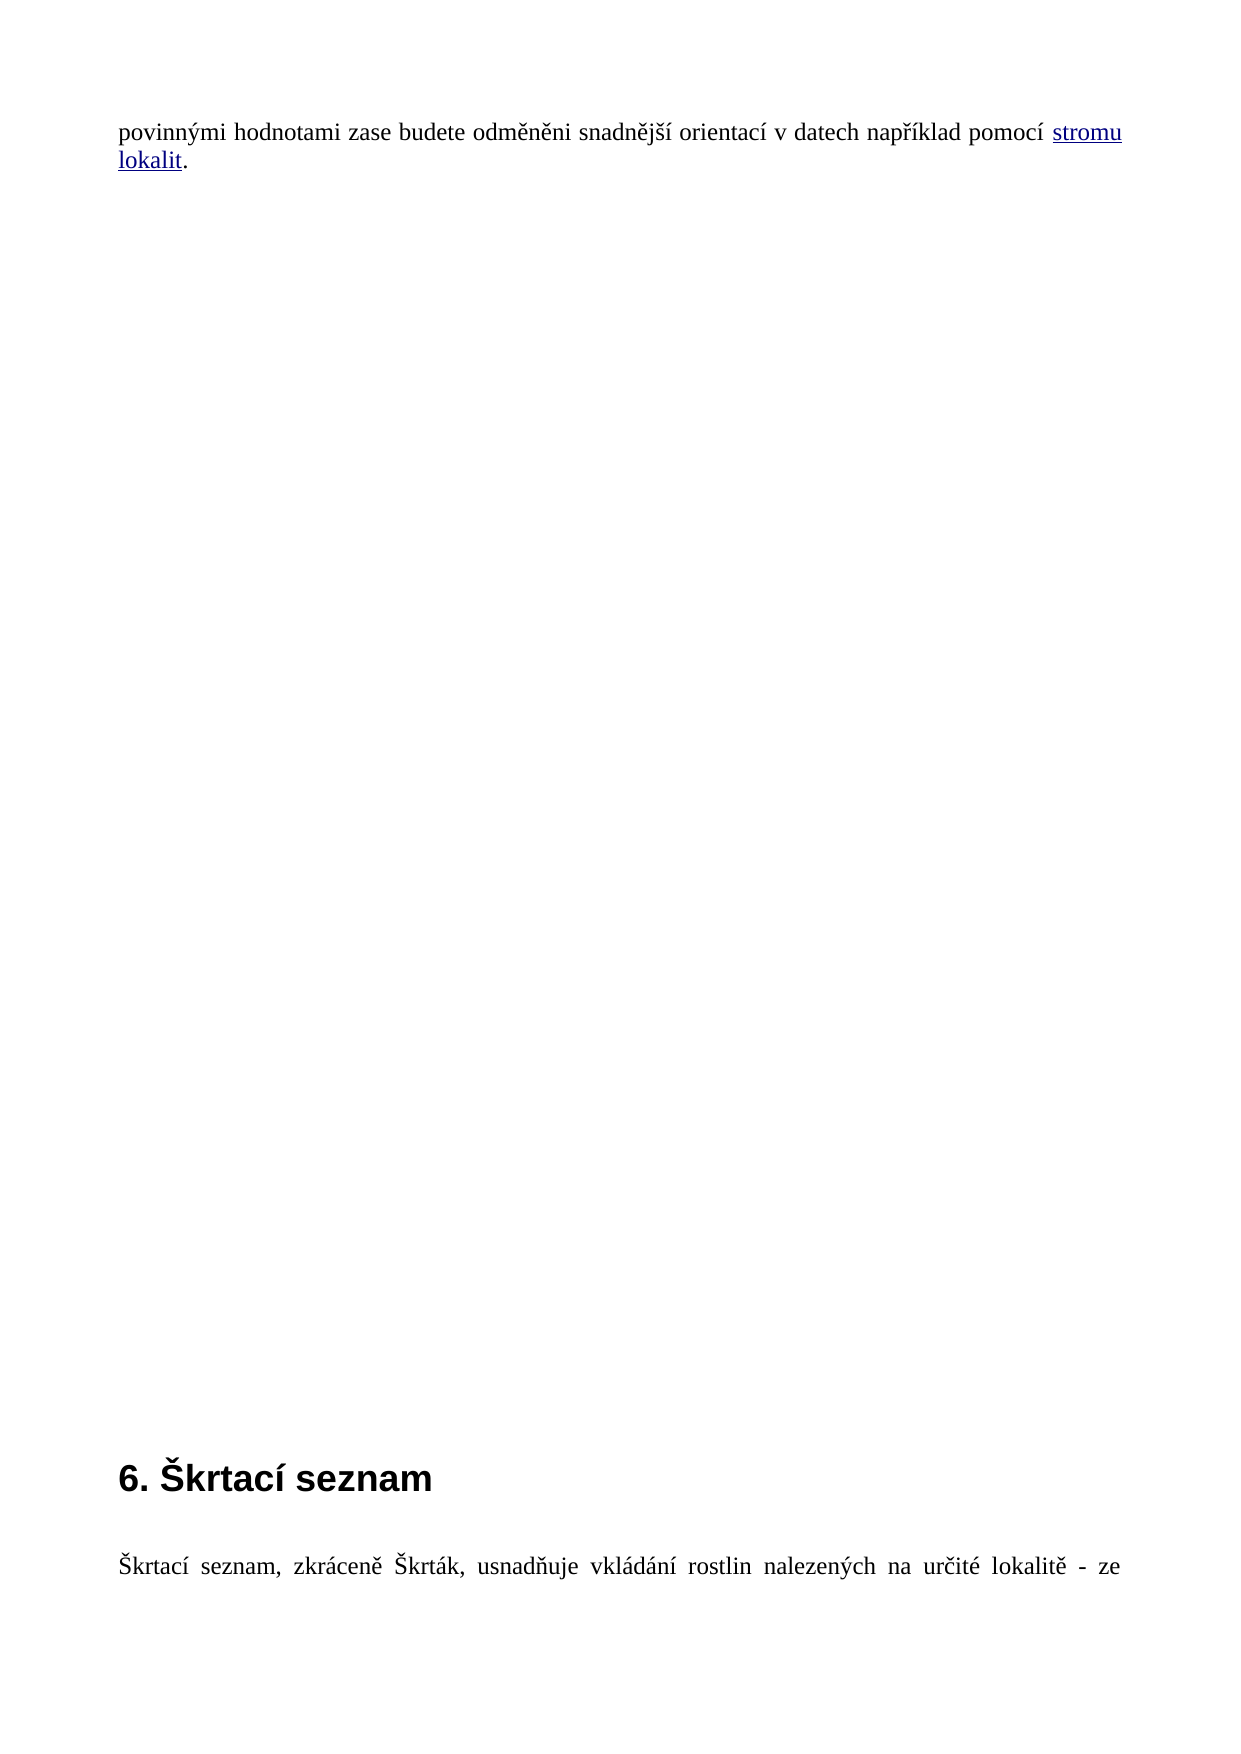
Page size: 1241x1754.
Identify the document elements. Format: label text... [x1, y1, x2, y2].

text Škrtací seznam, zkráceně Škrták, usnadňuje vkládání rostlin nalezených na určité lokalitě - ze [118, 1552, 1122, 1580]
text povinnými hodnotami zase budete odměněni snadnější orientací v datech například pomocí stromu lokalit. [118, 118, 1122, 173]
subtitle 6. Škrtací seznam [118, 1457, 1122, 1499]
